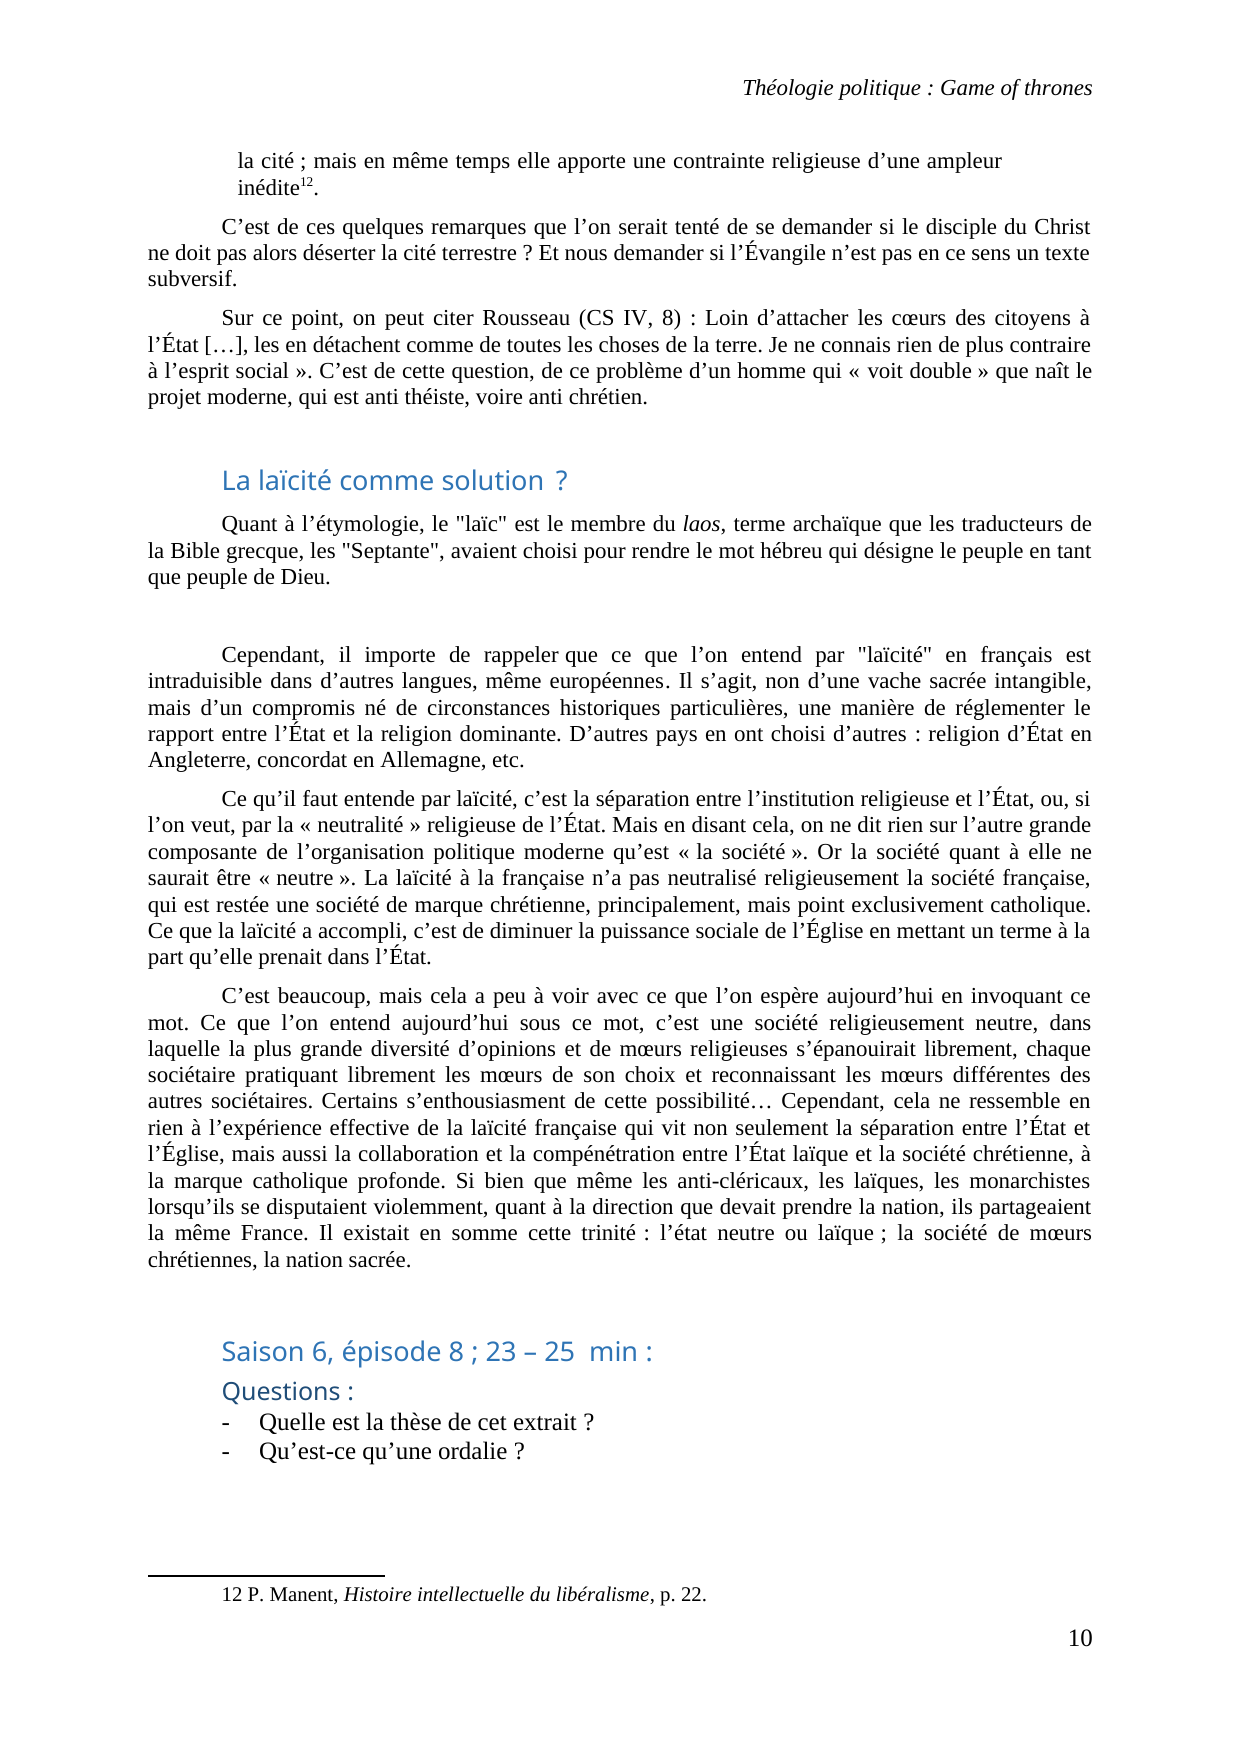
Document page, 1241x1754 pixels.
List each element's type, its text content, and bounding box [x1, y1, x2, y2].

subtitle Questions : [148, 1373, 1093, 1407]
subtitle Saison 6, épisode 8 ; 23 – 25 min : [148, 1332, 1093, 1369]
text Quant à l’étymologie, le "laïc" est le membre du laos, terme archaïque que les traducteurs de la Bible grecque, les "Septante", avaient choisi pour rendre le mot hébreu qui désigne le peuple en tant que peuple de Dieu. [148, 511, 1093, 589]
text la cité ; mais en même temps elle apporte une contrainte religieuse d’une ampleur inédite. [237, 148, 1003, 200]
text C’est de ces quelques remarques que l’on serait tenté de se demander si le disciple du Christ ne doit pas alors déserter la cité terrestre ? Et nous demander si l’Évangile n’est pas en ce sens un texte subversif. [148, 213, 1093, 292]
text Sur ce point, on peut citer Rousseau (CS IV, 8) : Loin d’attacher les cœurs des citoyens à l’État […], les en détachent comme de toutes les choses de la terre. Je ne connais rien de plus contraire à l’esprit social ». C’est de cette question, de ce problème d’un homme qui « voit double » que naît le projet moderne, qui est anti théiste, voire anti chrétien. [148, 304, 1093, 410]
list Quelle est la thèse de cet extrait ? [221, 1407, 1093, 1436]
text Cependant, il importe de rappeler que ce que l’on entend par "laïcité" en français est intraduisible dans d’autres langues, même européennes. Il s’agit, non d’une vache sacrée intangible, mais d’un compromis né de circonstances historiques particulières, une manière de réglementer le rapport entre l’État et la religion dominante. D’autres pays en ont choisi d’autres : religion d’État en Angleterre, concordat en Allemagne, etc. [148, 641, 1093, 773]
text P. Manent, Histoire intellectuelle du libéralisme, p. 22. [148, 1582, 1093, 1606]
text La laïcité comme solution ? [148, 461, 1093, 498]
list Qu’est-ce qu’une ordalie ? [221, 1436, 1093, 1465]
text C’est beaucoup, mais cela a peu à voir avec ce que l’on espère aujourd’hui en invoquant ce mot. Ce que l’on entend aujourd’hui sous ce mot, c’est une société religieusement neutre, dans laquelle la plus grande diversité d’opinions et de mœurs religieuses s’épanouirait librement, chaque sociétaire pratiquant librement les mœurs de son choix et reconnaissant les mœurs différentes des autres sociétaires. Certains s’enthousiasment de cette possibilité… Cependant, cela ne ressemble en rien à l’expérience effective de la laïcité française qui vit non seulement la séparation entre l’État et l’Église, mais aussi la collaboration et la compénétration entre l’État laïque et la société chrétienne, à la marque catholique profonde. Si bien que même les anti-cléricaux, les laïques, les monarchistes lorsqu’ils se disputaient violemment, quant à la direction que devait prendre la nation, ils partageaient la même France. Il existait en somme cette trinité : l’état neutre ou laïque ; la société de mœurs chrétiennes, la nation sacrée. [148, 982, 1093, 1272]
text Ce qu’il faut entende par laïcité, c’est la séparation entre l’institution religieuse et l’État, ou, si l’on veut, par la « neutralité » religieuse de l’État. Mais en disant cela, on ne dit rien sur l’autre grande composante de l’organisation politique moderne qu’est « la société ». Or la société quant à elle ne saurait être « neutre ». La laïcité à la française n’a pas neutralisé religieusement la société française, qui est restée une société de marque chrétienne, principalement, mais point exclusivement catholique. Ce que la laïcité a accompli, c’est de diminuer la puissance sociale de l’Église en mettant un terme à la part qu’elle prenait dans l’État. [148, 785, 1093, 970]
